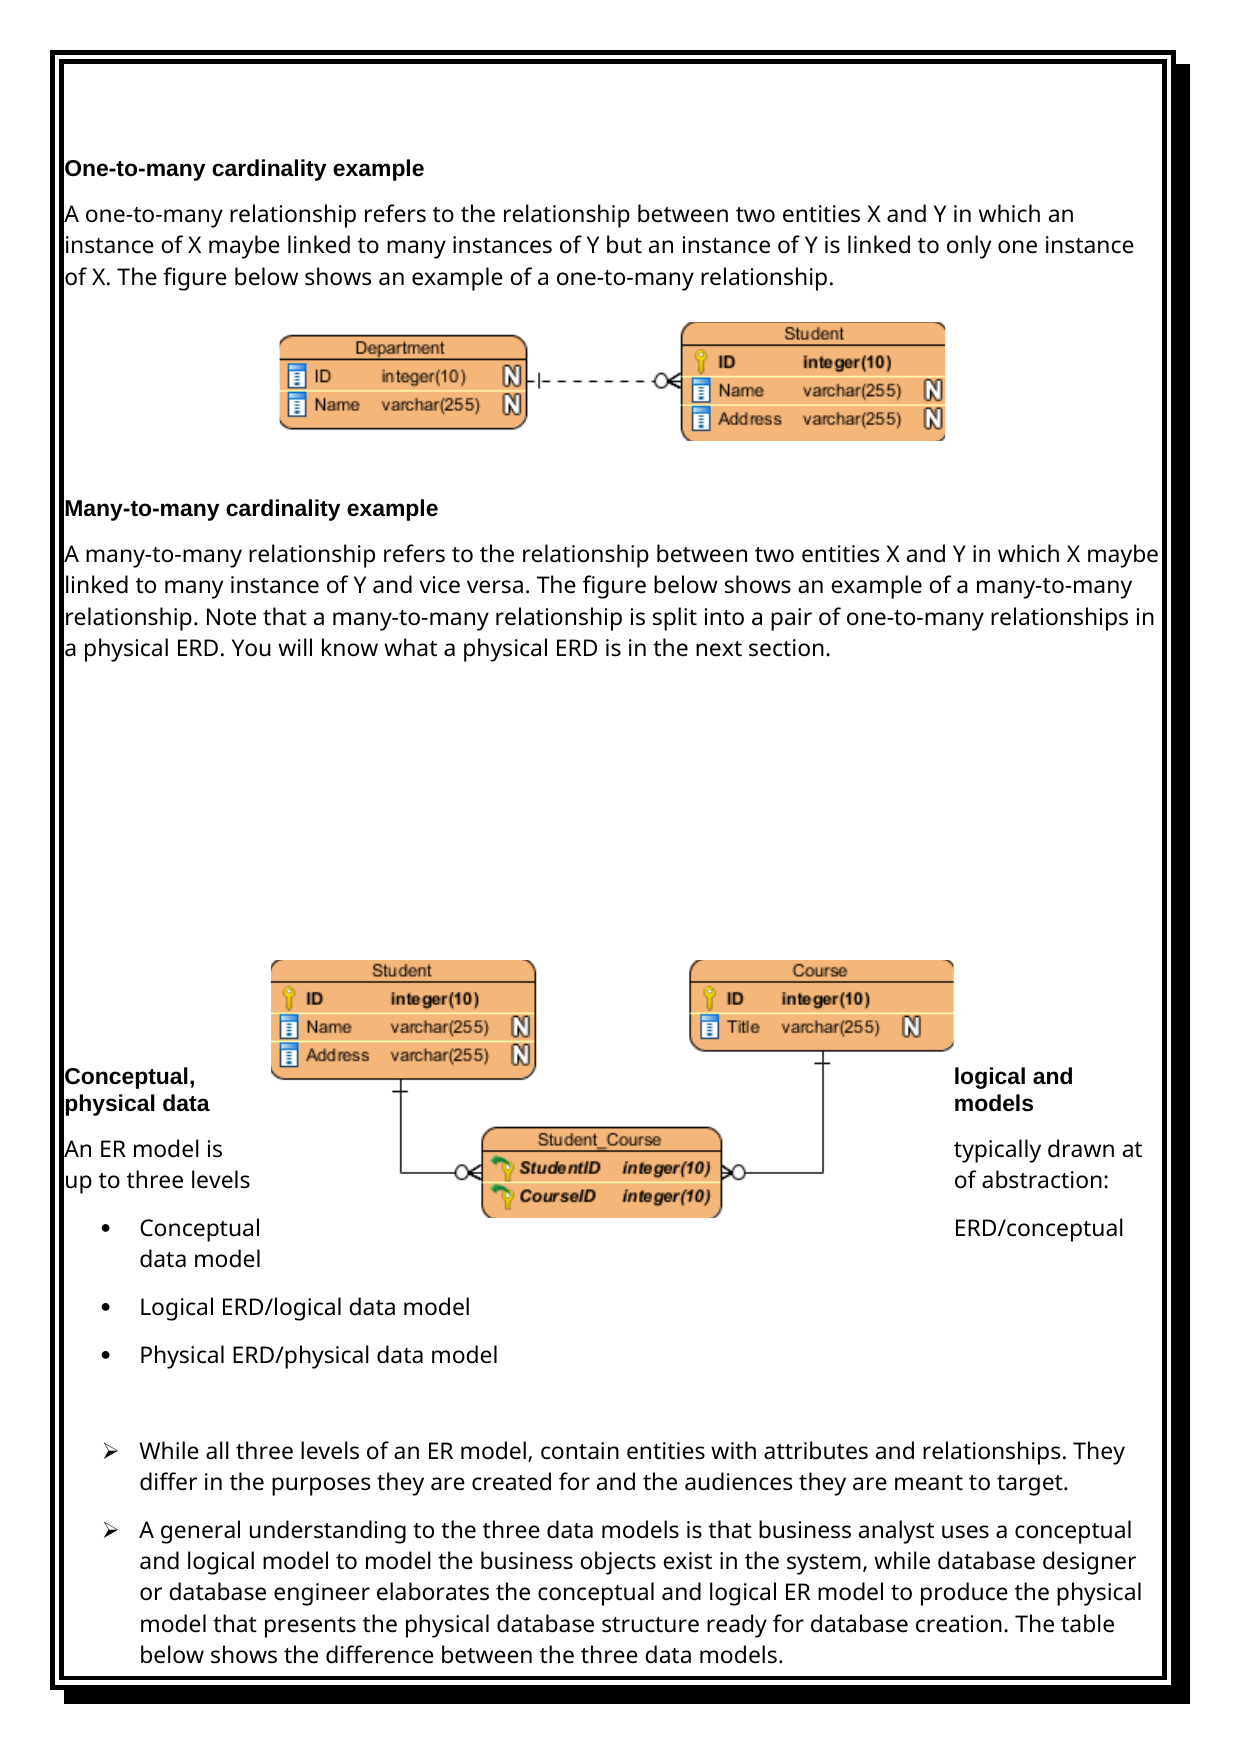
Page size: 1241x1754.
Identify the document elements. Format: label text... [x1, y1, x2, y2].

list Conceptual ERD/conceptual data model [102, 1212, 1162, 1274]
text An ER model is typically drawn at up to three levels of abstraction: [64, 1133, 271, 1195]
text A many-to-many relationship refers to the relationship between two entities X and Y in which X maybe linked to many instance of Y and vice versa. The figure below shows an example of a many-to-many relationship. Note that a many-to-many relationship is split into a pair of one-to-many relationships in a physical ERD. You will know what a physical ERD is in the next section. [64, 538, 1162, 663]
text A one-to-many relationship refers to the relationship between two entities X and Y in which an instance of X maybe linked to many instances of Y but an instance of Y is linked to only one instance of X. The figure below shows an example of a one-to-many relationship. [64, 198, 1162, 292]
text One-to-many cardinality example [64, 155, 1162, 181]
text Conceptual, logical and physical data models [954, 1063, 1162, 1116]
list Physical ERD/physical data model [102, 1339, 1162, 1370]
list Logical ERD/logical data model [102, 1291, 1162, 1322]
text Conceptual, logical and physical data models [64, 1063, 271, 1116]
text An ER model is typically drawn at up to three levels of abstraction: [954, 1133, 1162, 1195]
list While all three levels of an ER model, contain entities with attributes and relationships. They differ in the purposes they are created for and the audiences they are meant to target. [102, 1435, 1162, 1497]
list A general understanding to the three data models is that business analyst uses a conceptual and logical model to model the business objects exist in the system, while database designer or database engineer elaborates the conceptual and logical ER model to produce the physical model that presents the physical database structure ready for database creation. The table below shows the difference between the three data models. [102, 1514, 1162, 1670]
text Many-to-many cardinality example [64, 495, 1162, 522]
